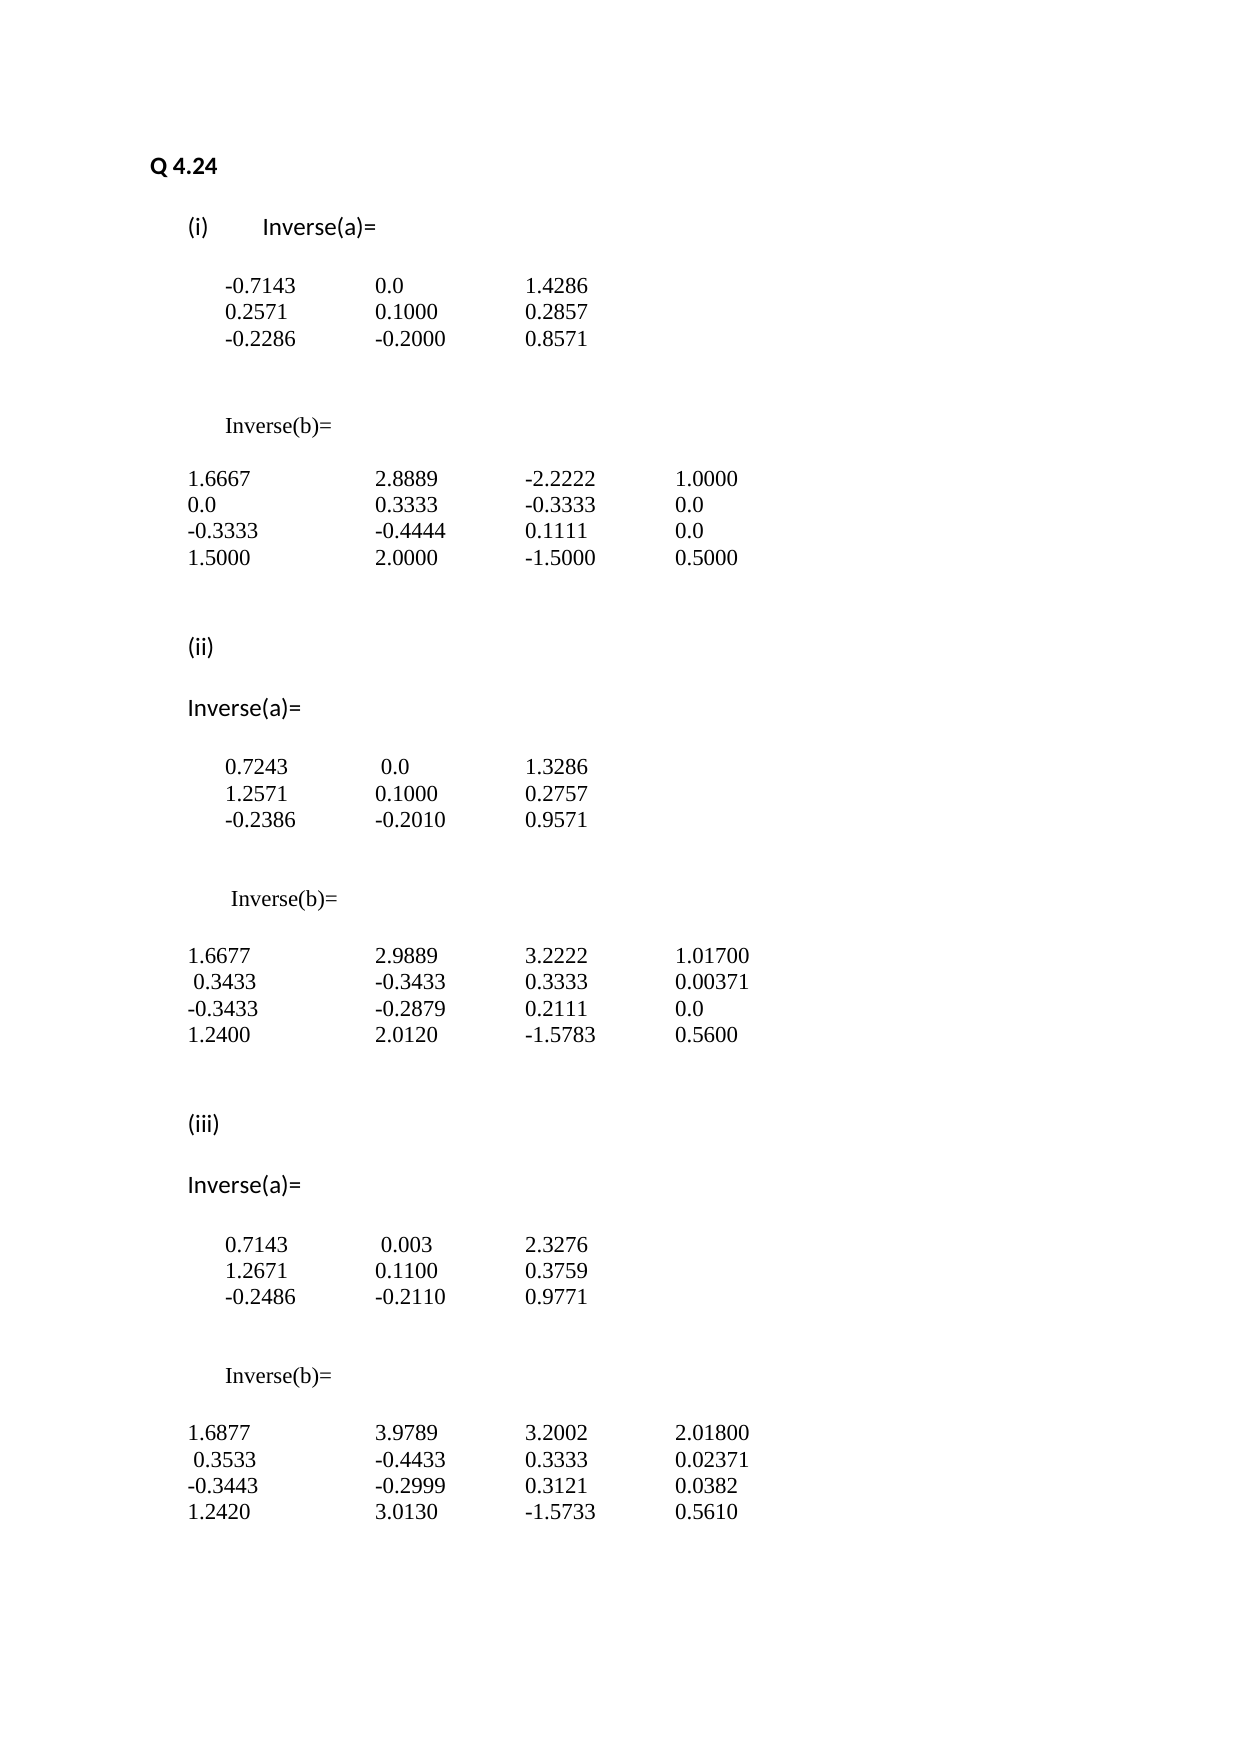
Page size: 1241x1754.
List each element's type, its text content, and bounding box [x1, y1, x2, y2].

text 1.5000 2.0000 -1.5000 0.5000 [150, 544, 1090, 570]
text 0.3533 -0.4433 0.3333 0.02371 [150, 1446, 1090, 1472]
text -0.2286 -0.2000 0.8571 [150, 325, 1090, 351]
text (iii) [150, 1108, 1090, 1139]
text Inverse(b)= [150, 1362, 1090, 1389]
text 1.2671 0.1100 0.3759 [150, 1257, 1090, 1283]
text -0.3443 -0.2999 0.3121 0.0382 [150, 1472, 1090, 1498]
text -0.3433 -0.2879 0.2111 0.0 [150, 995, 1090, 1021]
text Inverse(b)= [150, 885, 1090, 912]
text Inverse(b)= [150, 412, 1090, 438]
text -0.3333 -0.4444 0.1111 0.0 [150, 518, 1090, 544]
text 1.6667 2.8889 -2.2222 1.0000 [150, 465, 1090, 491]
text -0.7143 0.0 1.4286 [150, 272, 1090, 298]
text 1.2400 2.0120 -1.5783 0.5600 [150, 1021, 1090, 1047]
text Inverse(a)= [150, 692, 1090, 723]
text 0.7243 0.0 1.3286 [150, 753, 1090, 780]
text 0.0 0.3333 -0.3333 0.0 [150, 491, 1090, 518]
text 0.7143 0.003 2.3276 [150, 1231, 1090, 1257]
text (ii) [150, 631, 1090, 662]
text 1.6877 3.9789 3.2002 2.01800 [150, 1419, 1090, 1446]
text Q 4.24 [150, 150, 1090, 181]
text 0.3433 -0.3433 0.3333 0.00371 [150, 968, 1090, 995]
text Inverse(a)= [150, 1169, 1090, 1200]
text 1.2420 3.0130 -1.5733 0.5610 [150, 1498, 1090, 1525]
text -0.2486 -0.2110 0.9771 [150, 1283, 1090, 1310]
text 1.2571 0.1000 0.2757 [150, 780, 1090, 806]
text 0.2571 0.1000 0.2857 [150, 298, 1090, 325]
text 1.6677 2.9889 3.2222 1.01700 [150, 942, 1090, 968]
text -0.2386 -0.2010 0.9571 [150, 806, 1090, 832]
list Inverse(a)= [187, 211, 1090, 242]
